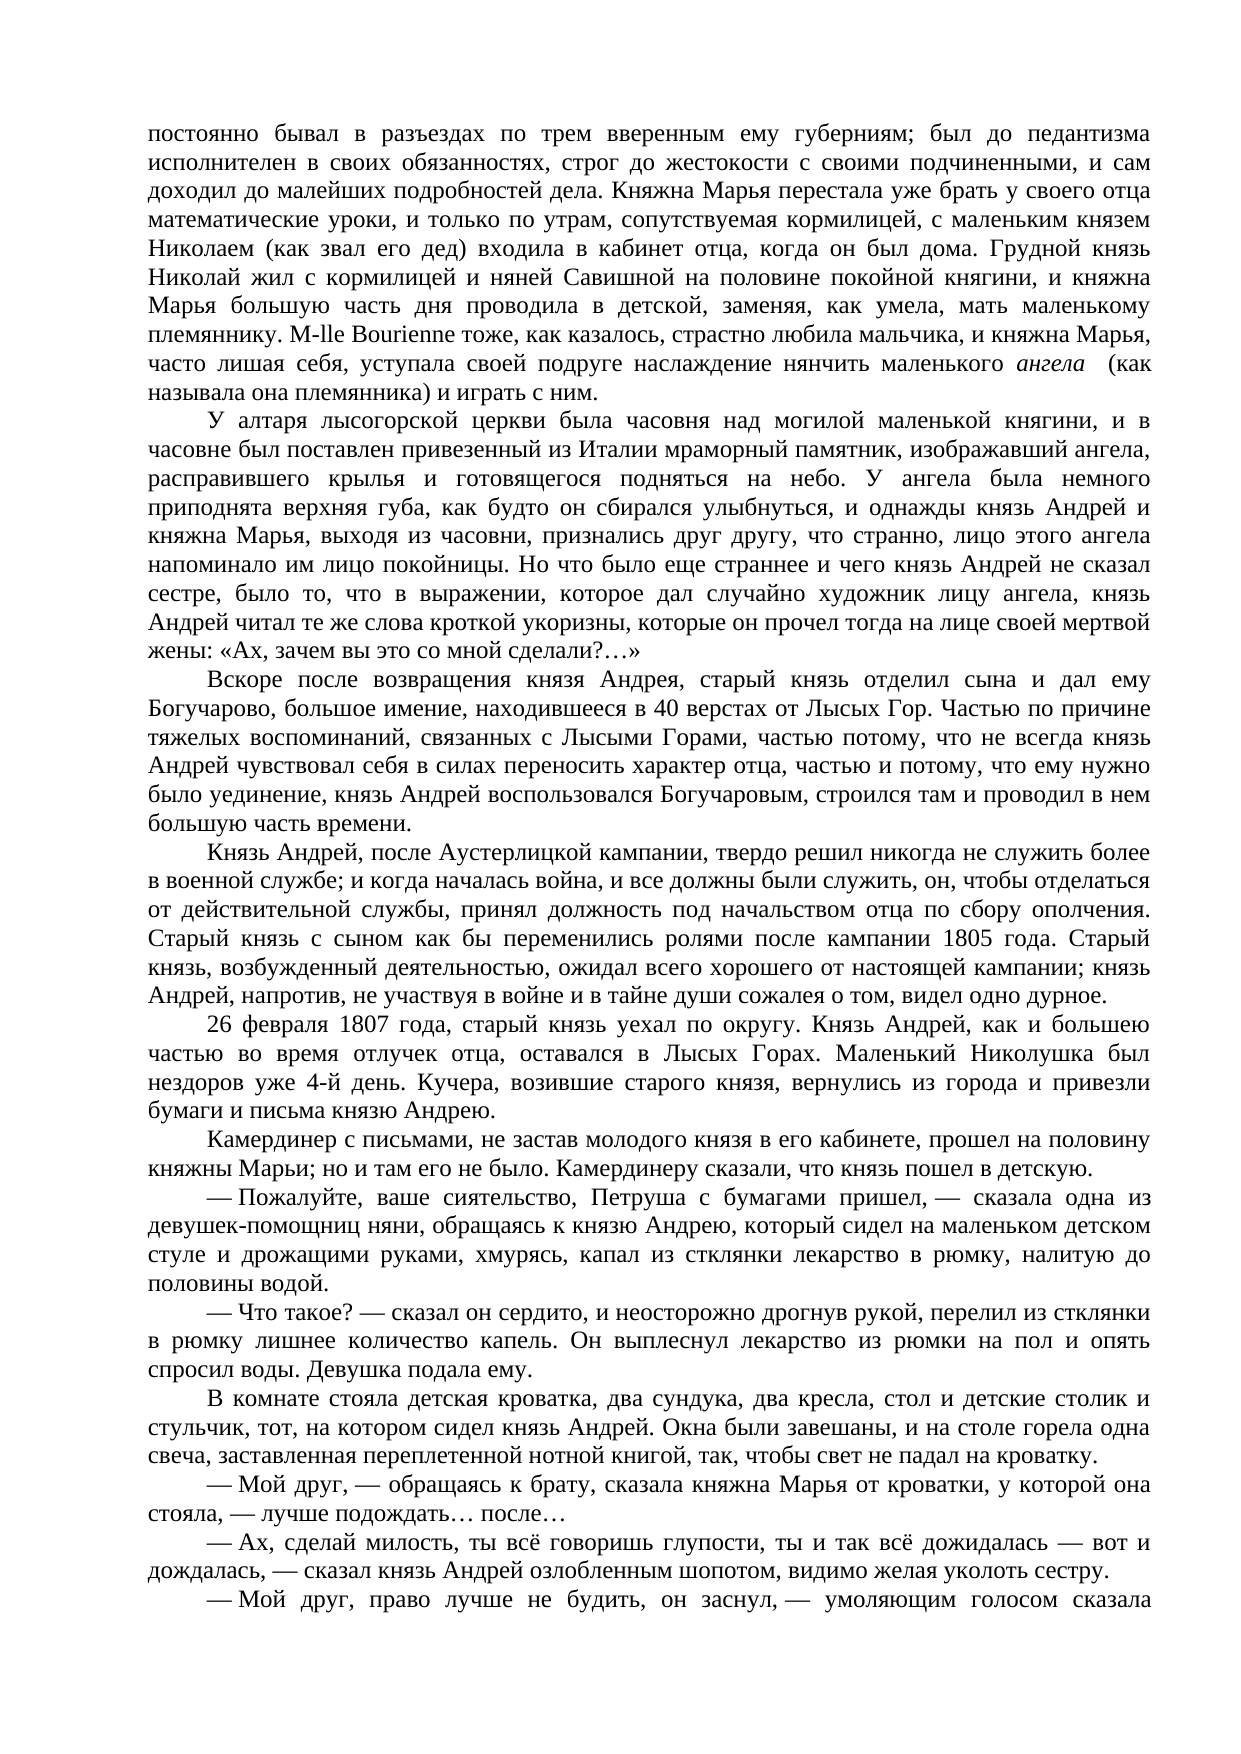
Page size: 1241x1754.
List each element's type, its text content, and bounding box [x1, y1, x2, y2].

text — Что такое? — сказал он сердито, и неосторожно дрогнув рукой, перелил из стклянки в рюмку лишнее количество капель. Он выплеснул лекарство из рюмки на пол и опять спросил воды. Девушка подала ему. [148, 1297, 1152, 1383]
text Камердинер с письмами, не застав молодого князя в его кабинете, прошел на половину княжны Марьи; но и там его не было. Камердинеру сказали, что князь пошел в детскую. [148, 1124, 1152, 1182]
text — Ах, сделай милость, ты всё говоришь глупости, ты и так всё дожидалась — вот и дождалась, — сказал князь Андрей озлобленным шопотом, видимо желая уколоть сестру. [148, 1527, 1152, 1584]
text У алтаря лысогорской церкви была часовня над могилой маленькой княгини, и в часовне был поставлен привезенный из Италии мраморный памятник, изображавший ангела, расправившего крылья и готовящегося подняться на небо. У ангела была немного приподнята верхняя губа, как будто он сбирался улыбнуться, и однажды князь Андрей и княжна Марья, выходя из часовни, признались друг другу, что странно, лицо этого ангела напоминало им лицо покойницы. Но что было еще страннее и чего князь Андрей не сказал сестре, было то, что в выражении, которое дал случайно художник лицу ангела, князь Андрей читал те же слова кроткой укоризны, которые он прочел тогда на лице своей мертвой жены: «Ах, зачем вы это со мной сделали?…» [148, 406, 1152, 664]
text 26 февраля 1807 года, старый князь уехал по округу. Князь Андрей, как и большею частью во время отлучек отца, оставался в Лысых Горах. Маленький Николушка был нездоров уже 4-й день. Кучера, возившие старого князя, вернулись из города и привезли бумаги и письма князю Андрею. [148, 1009, 1152, 1124]
text В комнате стояла детская кроватка, два сундука, два кресла, стол и детские столик и стульчик, тот, на котором сидел князь Андрей. Окна были завешаны, и на столе горела одна свеча, заставленная переплетенной нотной книгой, так, чтобы свет не падал на кроватку. [148, 1383, 1152, 1469]
text Вскоре после возвращения князя Андрея, старый князь отделил сына и дал ему Богучарово, большое имение, находившееся в 40 верстах от Лысых Гор. Частью по причине тяжелых воспоминаний, связанных с Лысыми Горами, частью потому, что не всегда князь Андрей чувствовал себя в силах переносить характер отца, частью и потому, что ему нужно было уединение, князь Андрей воспользовался Богучаровым, строился там и проводил в нем большую часть времени. [148, 664, 1152, 837]
text — Мой друг, — обращаясь к брату, сказала княжна Марья от кроватки, у которой она стояла, — лучше подождать… после… [148, 1469, 1152, 1527]
text Князь Андрей, после Аустерлицкой кампании, твердо pешил никогда не служить более в военной службе; и когда началась война, и все должны были служить, он, чтобы отделаться от действительной службы, принял должность под начальством отца по сбору ополчения. Старый князь с сыном как бы переменились ролями после кампании 1805 года. Старый князь, возбужденный деятельностью, ожидал всего хорошего от настоящей кампании; князь Андрей, напротив, не участвуя в войне и в тайне души сожалея о том, видел одно дурное. [148, 837, 1152, 1009]
text — Мой друг, право лучше не будить, он заснул, — умоляющим голосом сказала [148, 1584, 1152, 1613]
text постоянно бывал в разъездах по трем вверенным ему губерниям; был до педантизма исполнителен в своих обязанностях, строг до жестокости с своими подчиненными, и сам доходил до малейших подробностей дела. Княжна Марья перестала уже брать у своего отца математические уроки, и только по утрам, сопутствуемая кормилицей, с маленьким князем Николаем (как звал его дед) входила в кабинет отца, когда он был дома. Грудной князь Николай жил с кормилицей и няней Савишной на половине покойной княгини, и княжна Марья большую часть дня проводила в детской, заменяя, как умела, мать маленькому племяннику. M-lle Bourienne тоже, как казалось, страстно любила мальчика, и княжна Марья, часто лишая себя, уступала своей подруге наслаждение нянчить маленького ангела (как называла она племянника) и играть с ним. [148, 118, 1152, 406]
text — Пожалуйте, ваше сиятельство, Петруша с бумагами пришел, — сказала одна из девушек-помощниц няни, обращаясь к князю Андрею, который сидел на маленьком детском стуле и дрожащими руками, хмурясь, капал из стклянки лекарство в рюмку, налитую до половины водой. [148, 1182, 1152, 1297]
